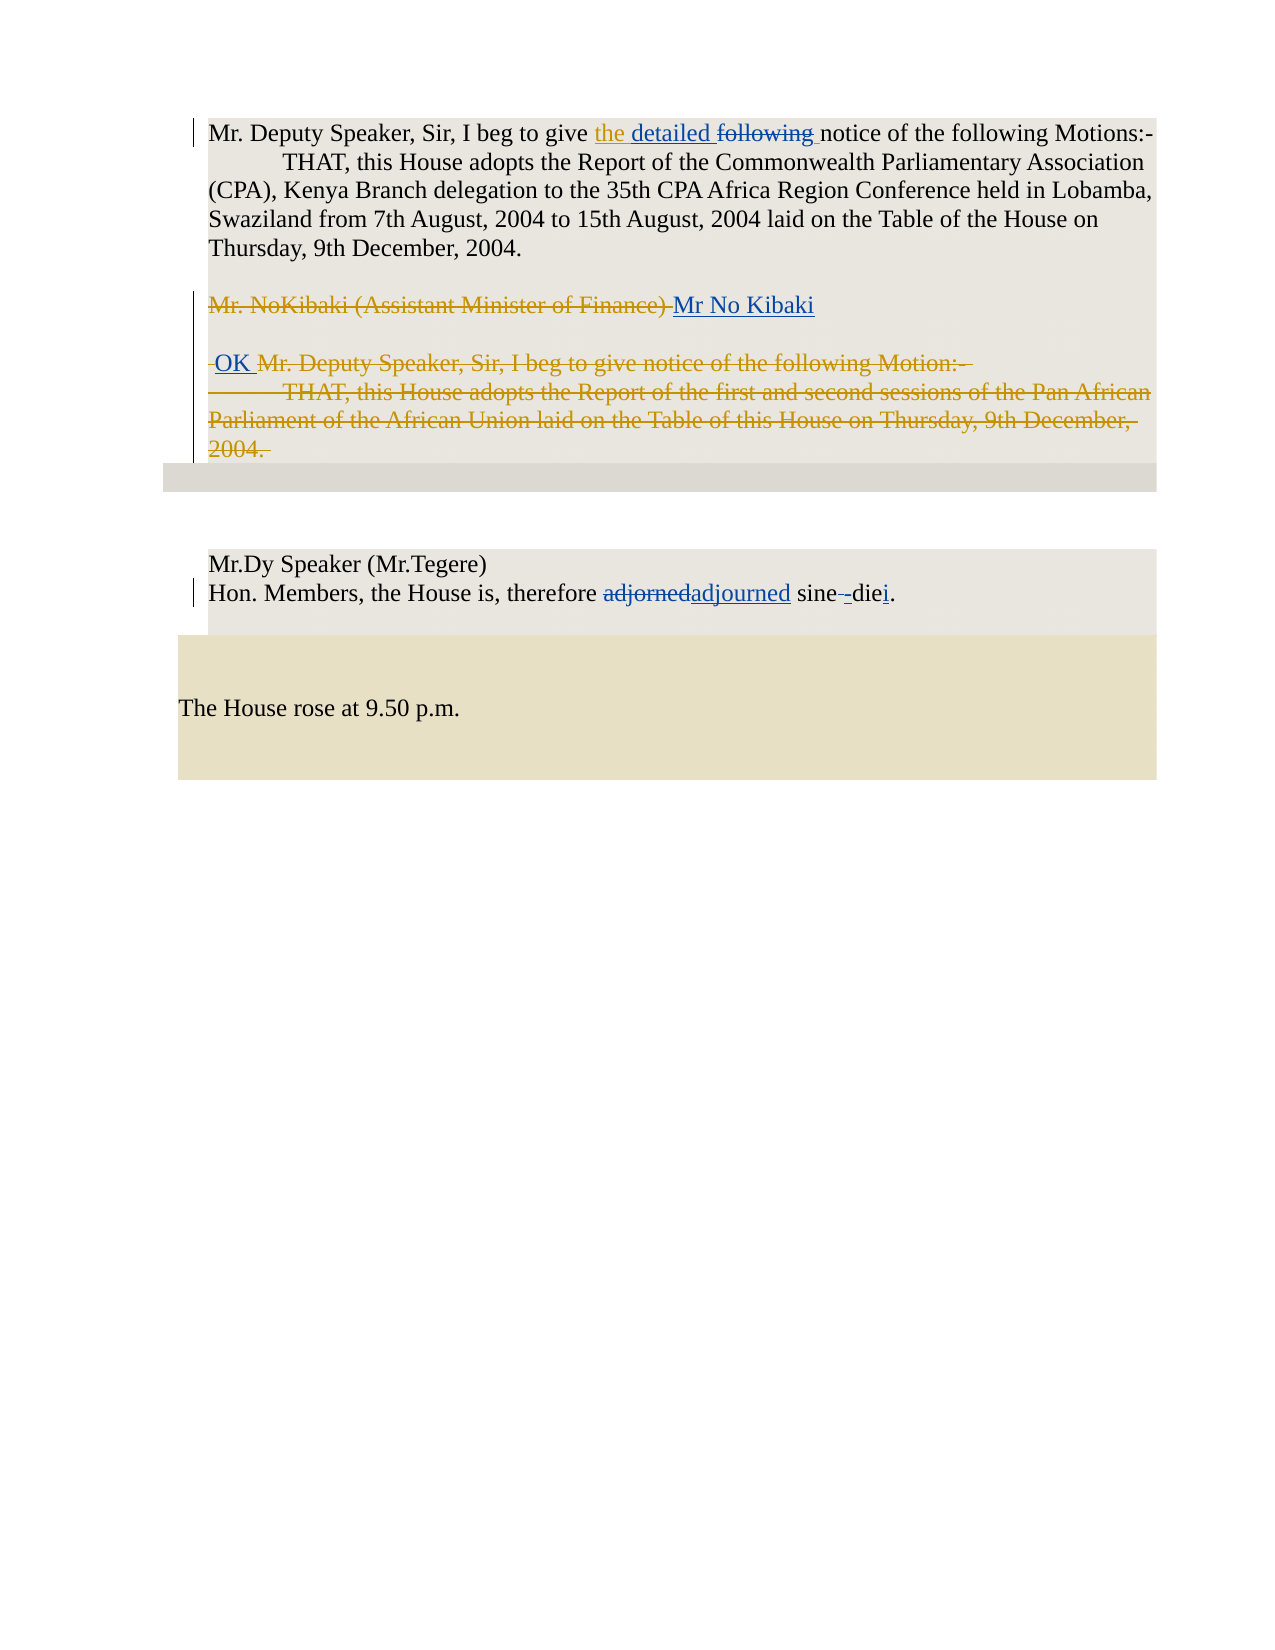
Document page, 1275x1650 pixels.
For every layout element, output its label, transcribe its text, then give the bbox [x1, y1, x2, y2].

text Mr. Deputy Speaker, Sir, I beg to give the detailed notice of the following Motions:- [208, 118, 1157, 147]
picture [163, 463, 1157, 492]
picture [178, 722, 1157, 780]
picture [208, 262, 1157, 291]
text Mr No KibakiOK [208, 291, 1157, 319]
text THAT, this House adopts the Report of the Commonwealth Parliamentary Association (CPA), Kenya Branch delegation to the 35th CPA Africa Region Conference held in Lobamba, Swaziland from 7th August, 2004 to 15th August, 2004 laid on the Table of the House on Thursday, 9th December, 2004. [208, 147, 1157, 262]
text The House rose at 9.50 p.m. [178, 693, 1157, 722]
text Mr No KibakiOK [208, 348, 1157, 463]
picture [208, 319, 1157, 348]
text Mr.Dy Speaker (Mr.Tegere) [208, 549, 1157, 578]
picture [178, 607, 1157, 693]
text Hon. Members, the House is, therefore adjourned sine-diei. [208, 578, 1157, 607]
